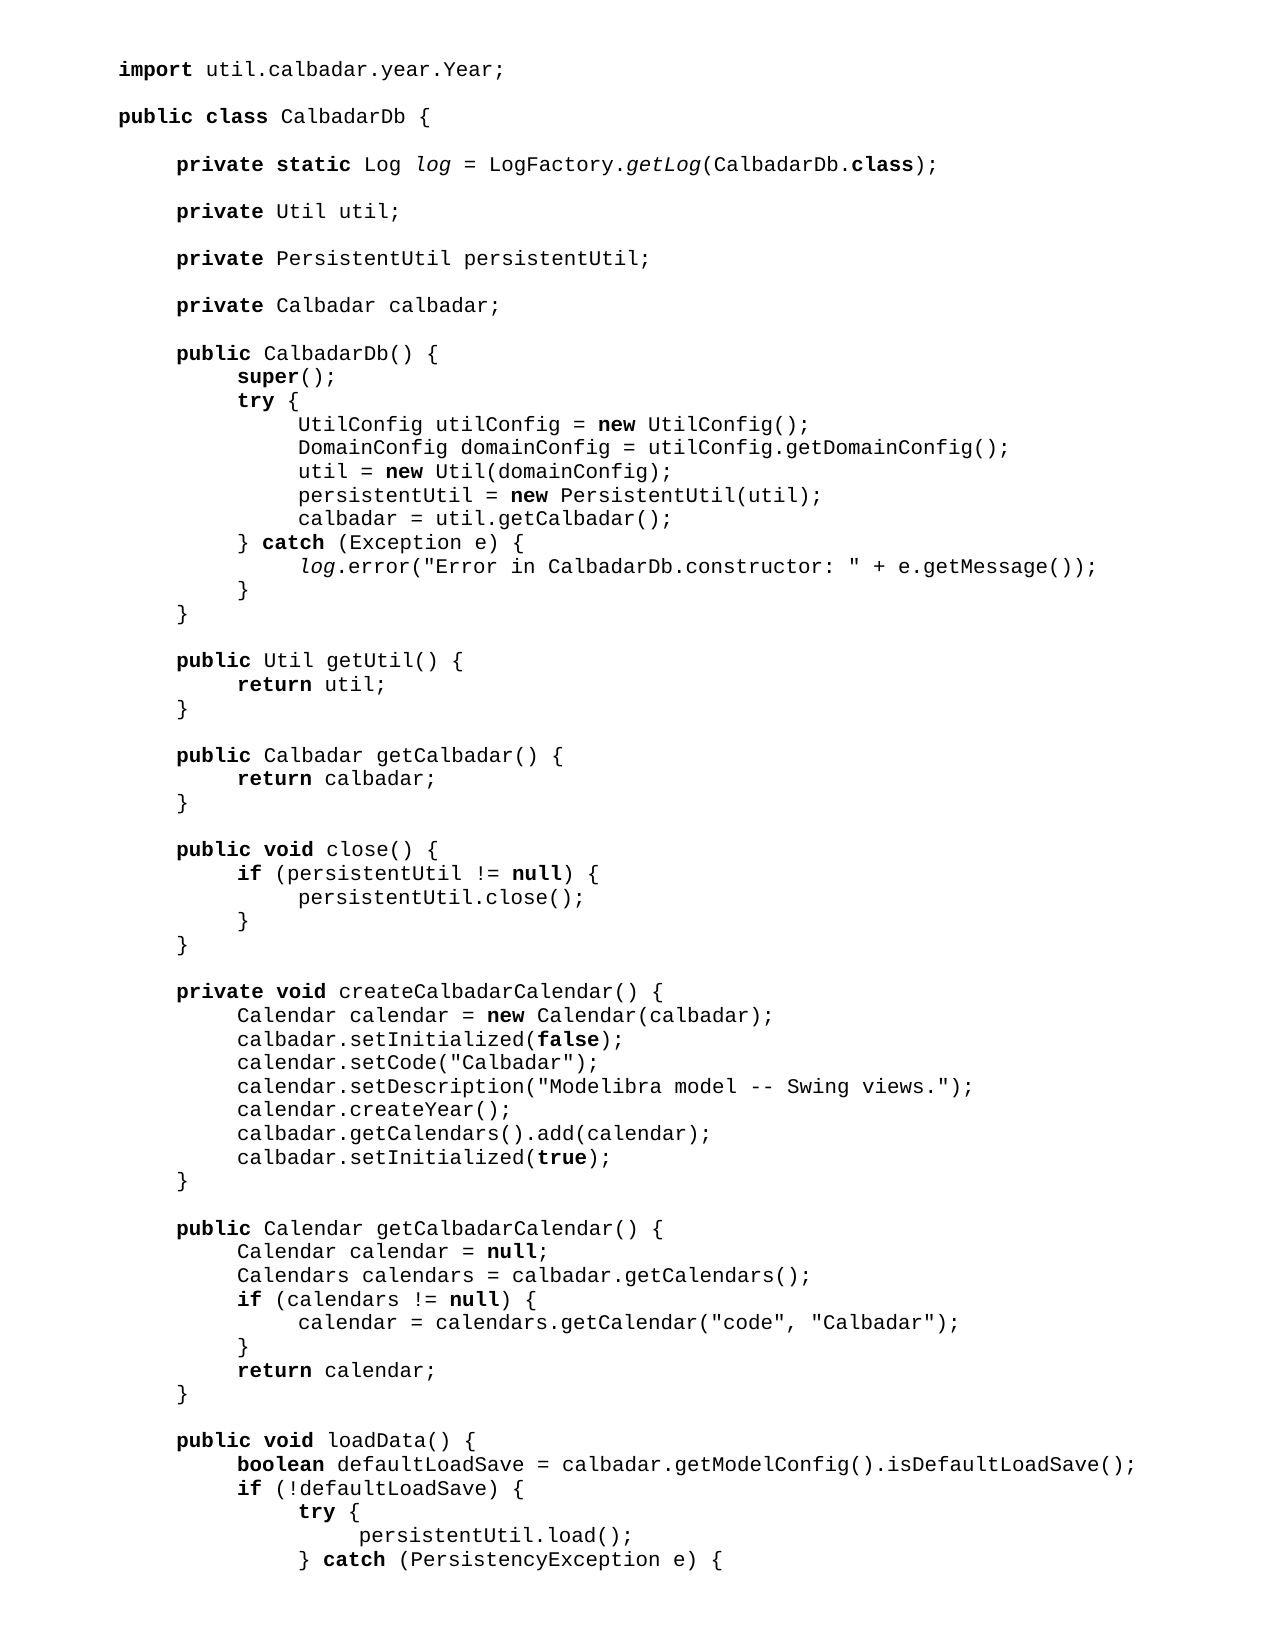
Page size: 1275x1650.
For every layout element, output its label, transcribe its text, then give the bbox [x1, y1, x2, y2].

text calbadar = util.getCalbadar(); [118, 508, 1216, 532]
text calbadar.getCalendars().add(calendar); [118, 1123, 1216, 1147]
text } [118, 579, 1216, 603]
text public void loadData() { [118, 1431, 1216, 1454]
text calbadar.setInitialized(false); [118, 1028, 1216, 1052]
text Calendar calendar = null; [118, 1241, 1216, 1265]
text persistentUtil.close(); [118, 887, 1216, 910]
text private PersistentUtil persistentUtil; [118, 248, 1216, 272]
text } catch (Exception e) { [118, 532, 1216, 556]
text DomainConfig domainConfig = utilConfig.getDomainConfig(); [118, 437, 1216, 461]
text boolean defaultLoadSave = calbadar.getModelConfig().isDefaultLoadSave(); [118, 1454, 1216, 1478]
text Calendar calendar = new Calendar(calbadar); [118, 1005, 1216, 1028]
text private void createCalbadarCalendar() { [118, 981, 1216, 1005]
text } [118, 792, 1216, 816]
text return calbadar; [118, 768, 1216, 792]
text private Calbadar calbadar; [118, 296, 1216, 319]
text private Util util; [118, 201, 1216, 224]
text if (persistentUtil != null) { [118, 863, 1216, 887]
text } [118, 934, 1216, 958]
text Calendars calendars = calbadar.getCalendars(); [118, 1265, 1216, 1289]
text public CalbadarDb() { [118, 343, 1216, 366]
text persistentUtil = new PersistentUtil(util); [118, 485, 1216, 508]
text calendar.setDescription("Modelibra model -- Swing views."); [118, 1076, 1216, 1099]
text public Util getUtil() { [118, 650, 1216, 674]
text persistentUtil.load(); [118, 1525, 1216, 1549]
text } catch (PersistencyException e) { [118, 1549, 1216, 1572]
text public Calbadar getCalbadar() { [118, 745, 1216, 768]
text import util.calbadar.year.Year; [118, 59, 1216, 83]
text return util; [118, 674, 1216, 697]
text private static Log log = LogFactory.getLog(CalbadarDb.class); [118, 154, 1216, 177]
text log.error("Error in CalbadarDb.constructor: " + e.getMessage()); [118, 556, 1216, 579]
text } [118, 1336, 1216, 1359]
text UtilConfig utilConfig = new UtilConfig(); [118, 414, 1216, 437]
text super(); [118, 366, 1216, 390]
text calendar = calendars.getCalendar("code", "Calbadar"); [118, 1312, 1216, 1336]
text } [118, 603, 1216, 627]
text try { [118, 1501, 1216, 1525]
text calbadar.setInitialized(true); [118, 1147, 1216, 1170]
text util = new Util(domainConfig); [118, 461, 1216, 485]
text calendar.createYear(); [118, 1099, 1216, 1123]
text public class CalbadarDb { [118, 106, 1216, 130]
text calendar.setCode("Calbadar"); [118, 1052, 1216, 1076]
text public Calendar getCalbadarCalendar() { [118, 1218, 1216, 1241]
text if (calendars != null) { [118, 1289, 1216, 1312]
text } [118, 910, 1216, 934]
text public void close() { [118, 839, 1216, 863]
text } [118, 1383, 1216, 1407]
text } [118, 1170, 1216, 1194]
text } [118, 697, 1216, 721]
text if (!defaultLoadSave) { [118, 1478, 1216, 1501]
text try { [118, 390, 1216, 414]
text return calendar; [118, 1359, 1216, 1383]
